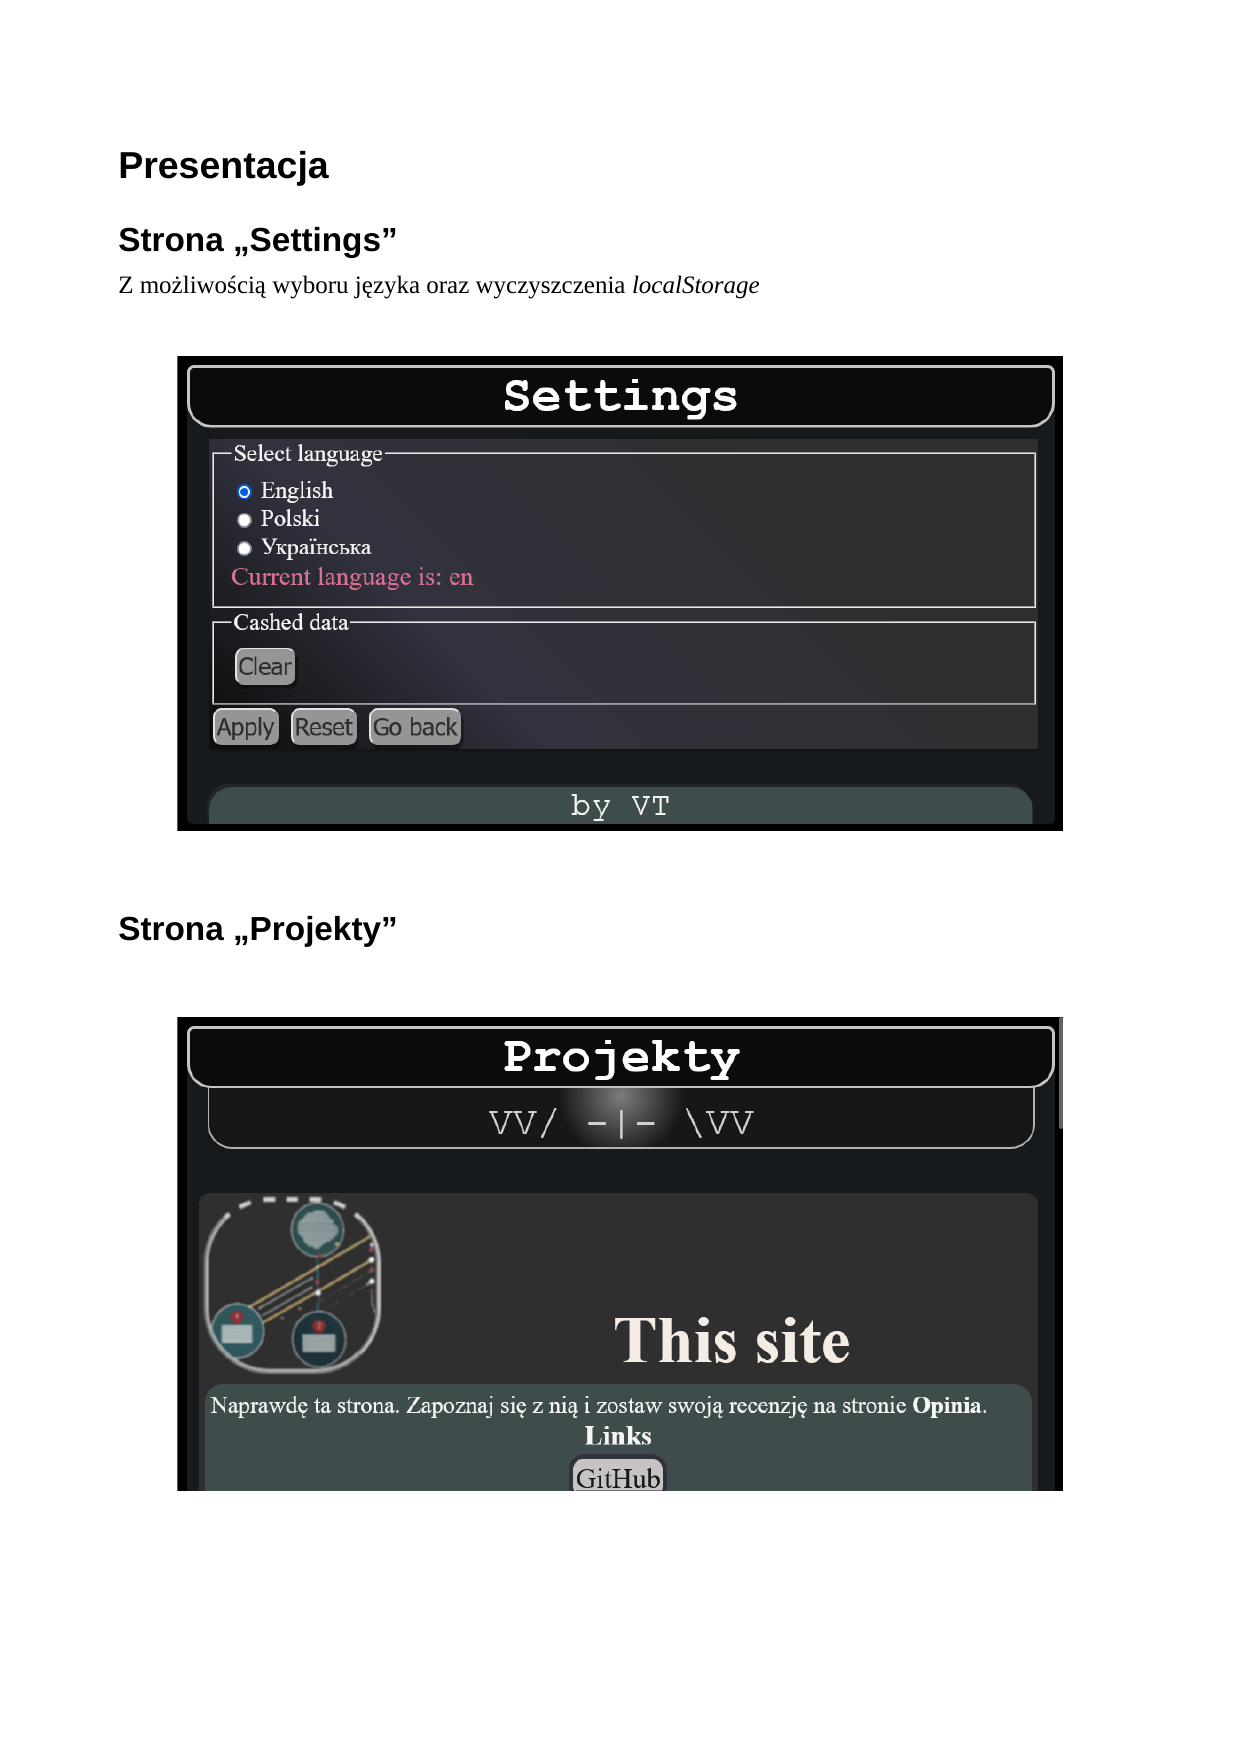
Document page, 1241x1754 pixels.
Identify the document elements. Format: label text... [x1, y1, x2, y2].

subtitle Strona „Projekty” [118, 909, 1122, 947]
subtitle Strona „Settings” [118, 219, 1122, 258]
text Z możliwością wyboru języka oraz wyczyszczenia localStorage [118, 271, 1122, 299]
picture [177, 356, 1063, 831]
subtitle Presentacja [118, 143, 1122, 186]
picture [177, 1017, 1063, 1491]
